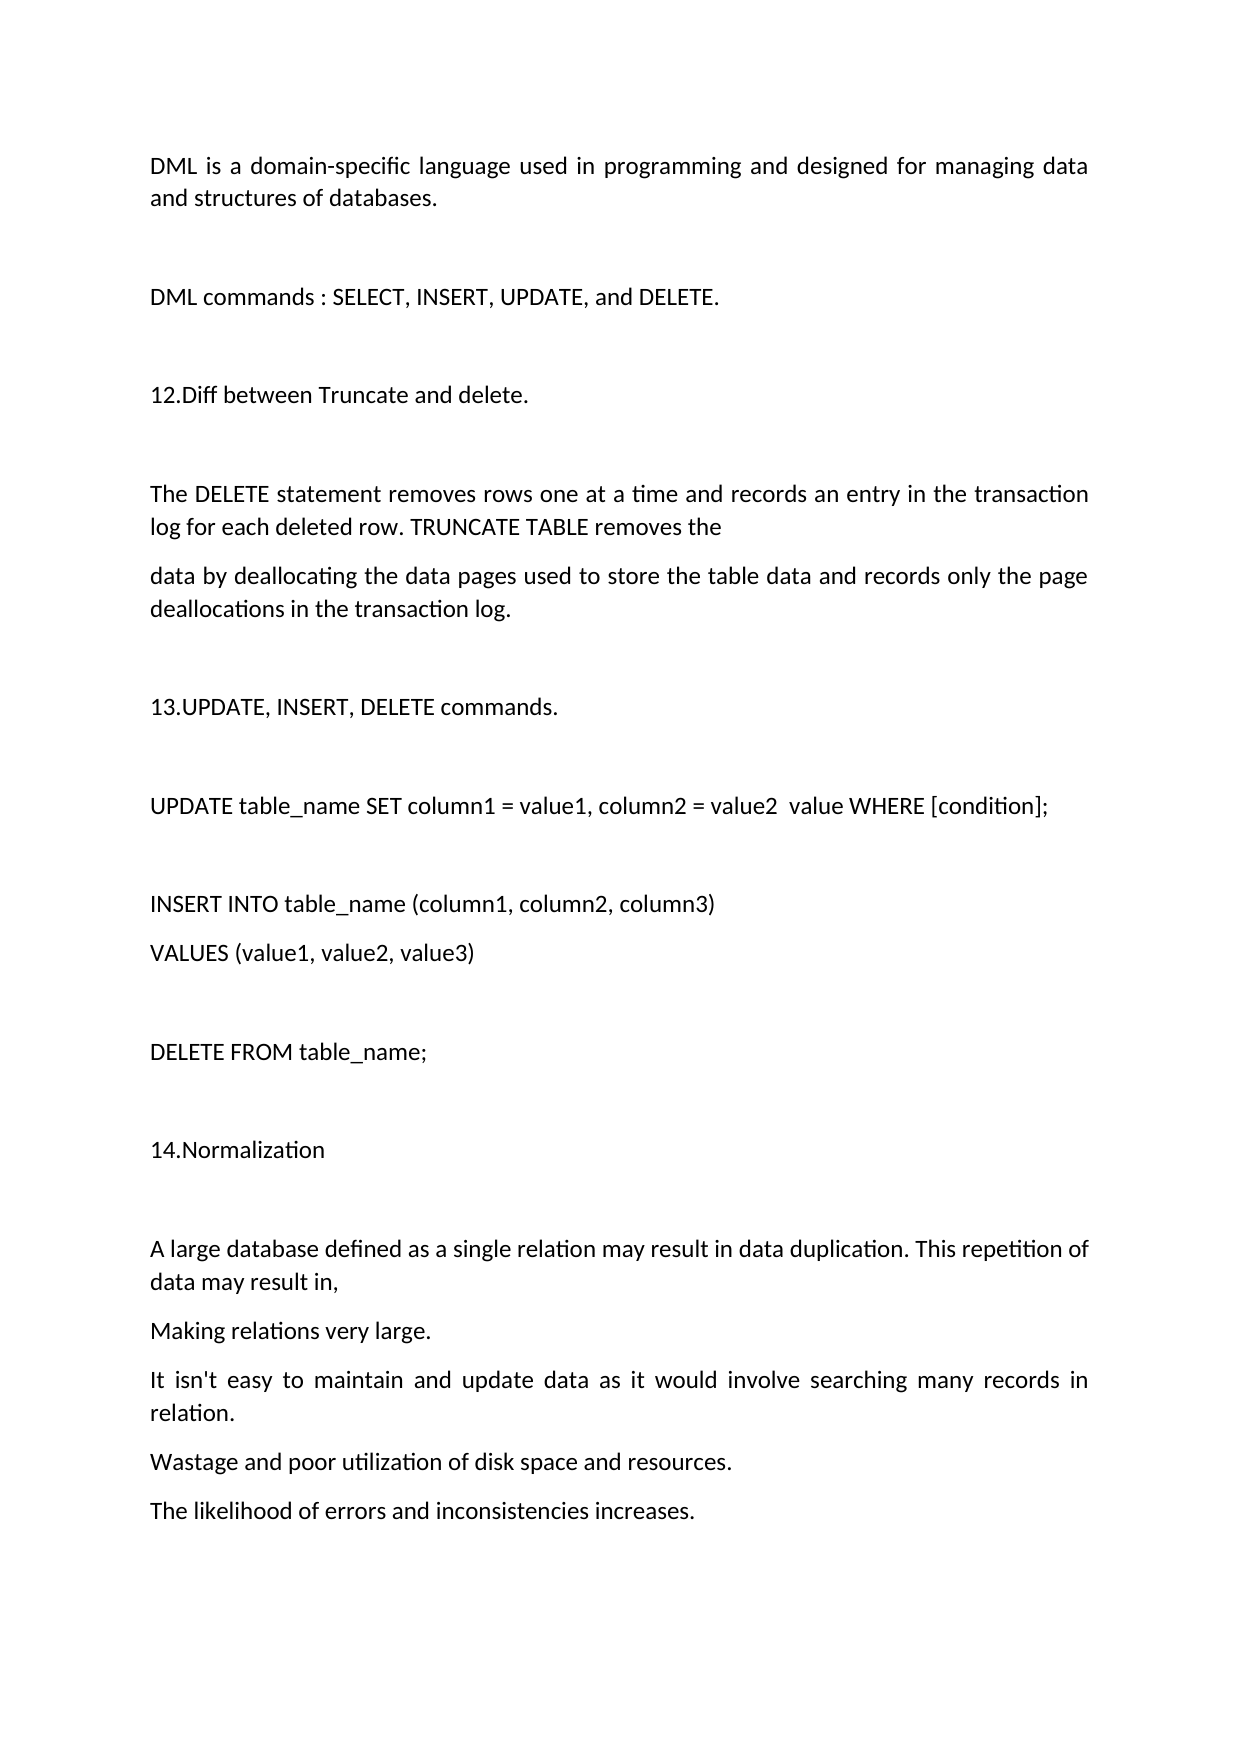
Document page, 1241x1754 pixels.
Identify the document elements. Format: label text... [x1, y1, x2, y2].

text 13.UPDATE, INSERT, DELETE commands. [150, 691, 1090, 722]
text 12.Diff between Truncate and delete. [150, 380, 1090, 410]
text UPDATE table_name SET column1 = value1, column2 = value2 value WHERE [condition]; [150, 790, 1090, 820]
text DELETE FROM table_name; [150, 1036, 1090, 1067]
text A large database defined as a single relation may result in data duplication. This repetition of data may result in, [150, 1233, 1090, 1296]
text VALUES (value1, value2, value3) [150, 938, 1090, 968]
text Wastage and poor utilization of disk space and resources. [150, 1446, 1090, 1477]
text It isn't easy to maintain and update data as it would involve searching many records in relation. [150, 1364, 1090, 1427]
text INSERT INTO table_name (column1, column2, column3) [150, 888, 1090, 919]
text The DELETE statement removes rows one at a time and records an entry in the transaction log for each deleted row. TRUNCATE TABLE removes the [150, 478, 1090, 541]
text The likelihood of errors and inconsistencies increases. [150, 1496, 1090, 1526]
text data by deallocating the data pages used to store the table data and records only the page deallocations in the transaction log. [150, 560, 1090, 623]
text DML is a domain-specific language used in programming and designed for managing data and structures of databases. [150, 150, 1090, 213]
text DML commands : SELECT, INSERT, UPDATE, and DELETE. [150, 281, 1090, 312]
text 14.Normalization [150, 1135, 1090, 1165]
text Making relations very large. [150, 1315, 1090, 1346]
